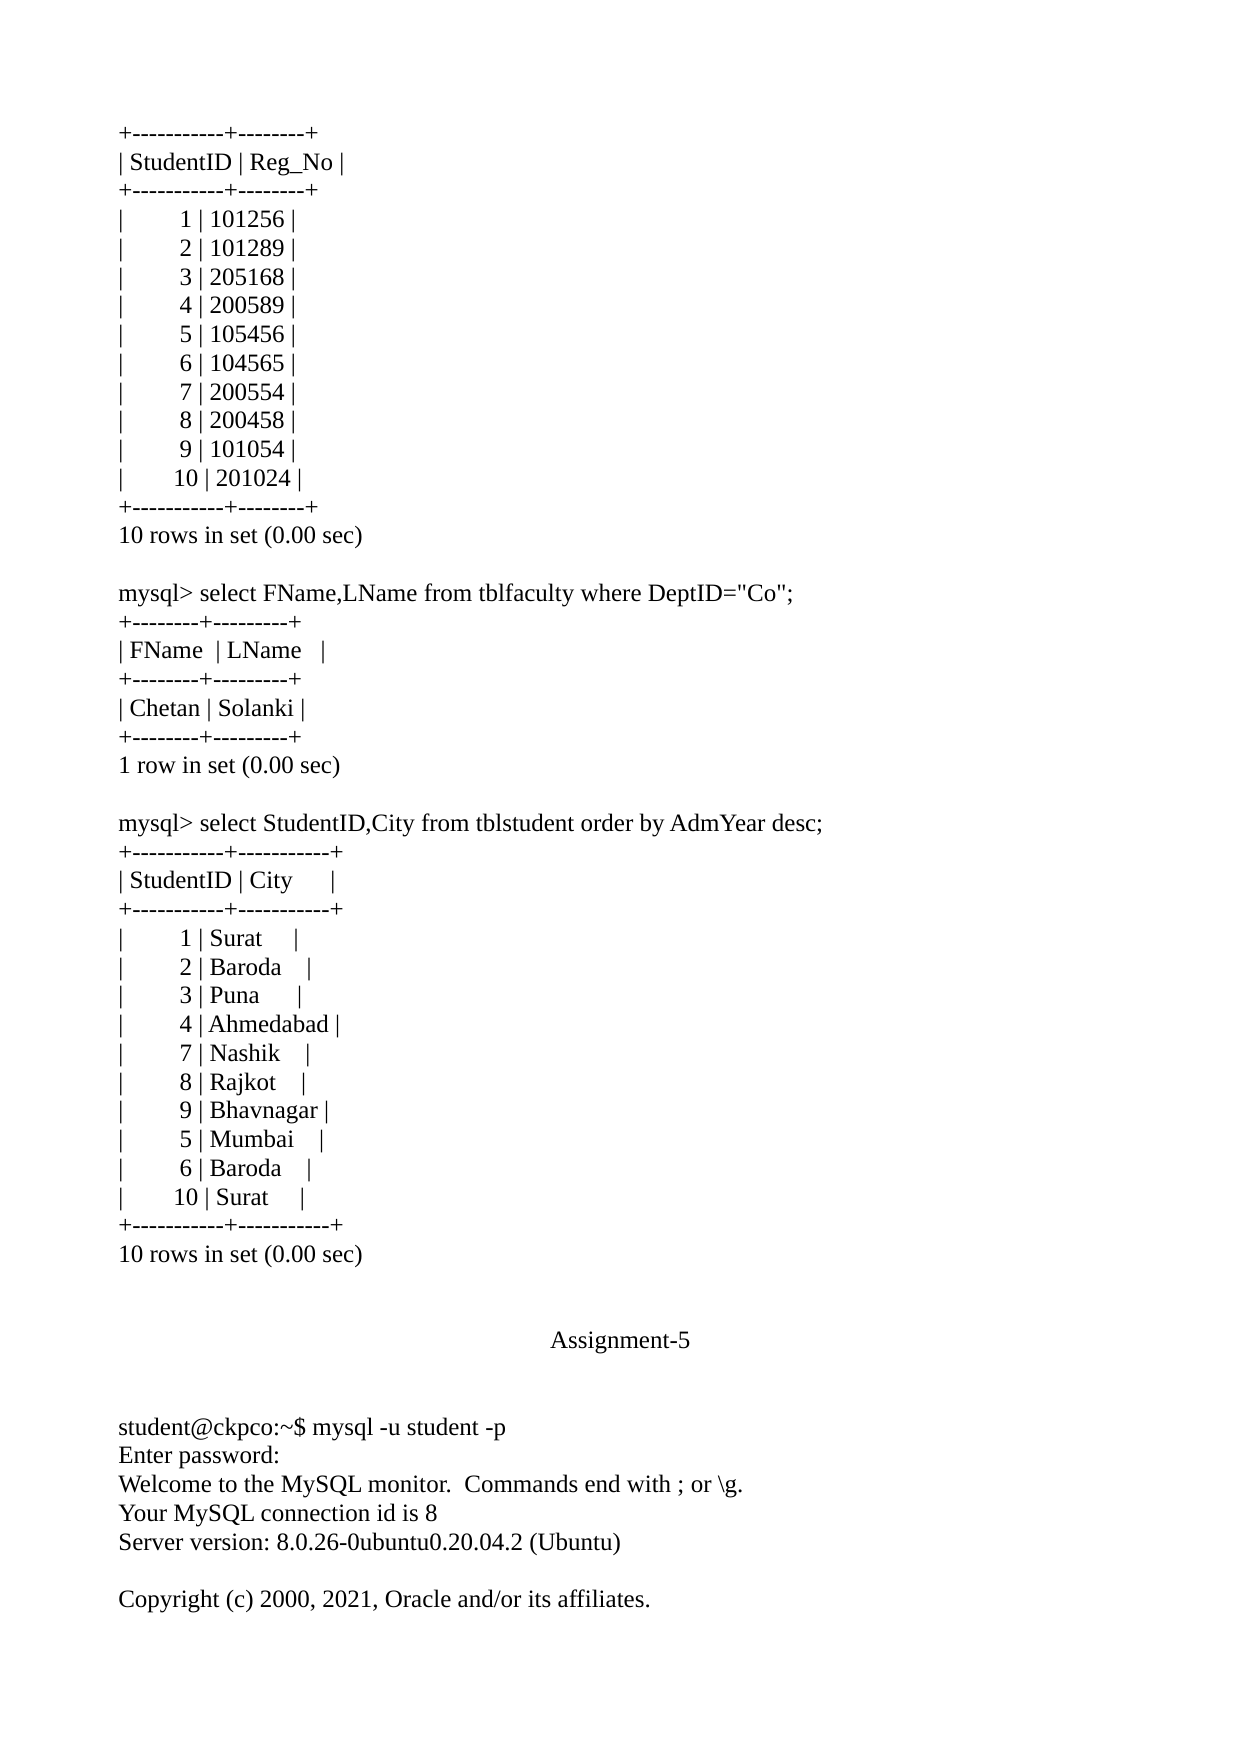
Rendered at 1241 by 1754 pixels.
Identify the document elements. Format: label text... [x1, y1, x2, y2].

text | 7 | 200554 | [118, 377, 1122, 406]
text | 3 | 205168 | [118, 262, 1122, 291]
text mysql> select FName,LName from tblfaculty where DeptID="Co"; [118, 578, 1122, 607]
text +--------+---------+ [118, 664, 1122, 693]
text +-----------+--------+ [118, 118, 1122, 147]
text Assignment-5 [118, 1326, 1122, 1354]
text +-----------+--------+ [118, 492, 1122, 521]
text Server version: 8.0.26-0ubuntu0.20.04.2 (Ubuntu) [118, 1527, 1122, 1556]
text +-----------+-----------+ [118, 1211, 1122, 1239]
text | 3 | Puna | [118, 981, 1122, 1009]
text 10 rows in set (0.00 sec) [118, 1239, 1122, 1268]
text | 1 | Surat | [118, 923, 1122, 952]
text | 4 | Ahmedabad | [118, 1009, 1122, 1038]
text | 2 | 101289 | [118, 233, 1122, 262]
text | 10 | Surat | [118, 1182, 1122, 1211]
text | StudentID | City | [118, 866, 1122, 894]
text | Chetan | Solanki | [118, 693, 1122, 722]
text 1 row in set (0.00 sec) [118, 751, 1122, 779]
text | 6 | 104565 | [118, 348, 1122, 377]
text | 5 | 105456 | [118, 319, 1122, 348]
text | 7 | Nashik | [118, 1038, 1122, 1067]
text +-----------+--------+ [118, 176, 1122, 204]
text student@ckpco:~$ mysql -u student -p [118, 1412, 1122, 1441]
text +-----------+-----------+ [118, 894, 1122, 923]
text | 2 | Baroda | [118, 952, 1122, 981]
text +-----------+-----------+ [118, 837, 1122, 866]
text 10 rows in set (0.00 sec) [118, 521, 1122, 549]
text | 9 | Bhavnagar | [118, 1096, 1122, 1124]
text | 8 | 200458 | [118, 406, 1122, 434]
text Your MySQL connection id is 8 [118, 1498, 1122, 1527]
text Enter password: [118, 1441, 1122, 1469]
text | 10 | 201024 | [118, 463, 1122, 492]
text +--------+---------+ [118, 607, 1122, 636]
text | 9 | 101054 | [118, 434, 1122, 463]
text | StudentID | Reg_No | [118, 147, 1122, 176]
text | FName | LName | [118, 636, 1122, 664]
text | 8 | Rajkot | [118, 1067, 1122, 1096]
text mysql> select StudentID,City from tblstudent order by AdmYear desc; [118, 808, 1122, 837]
text | 5 | Mumbai | [118, 1124, 1122, 1153]
text | 4 | 200589 | [118, 291, 1122, 319]
text +--------+---------+ [118, 722, 1122, 751]
text Copyright (c) 2000, 2021, Oracle and/or its affiliates. [118, 1584, 1122, 1613]
text | 6 | Baroda | [118, 1153, 1122, 1182]
text | 1 | 101256 | [118, 204, 1122, 233]
text Welcome to the MySQL monitor. Commands end with ; or \g. [118, 1469, 1122, 1498]
